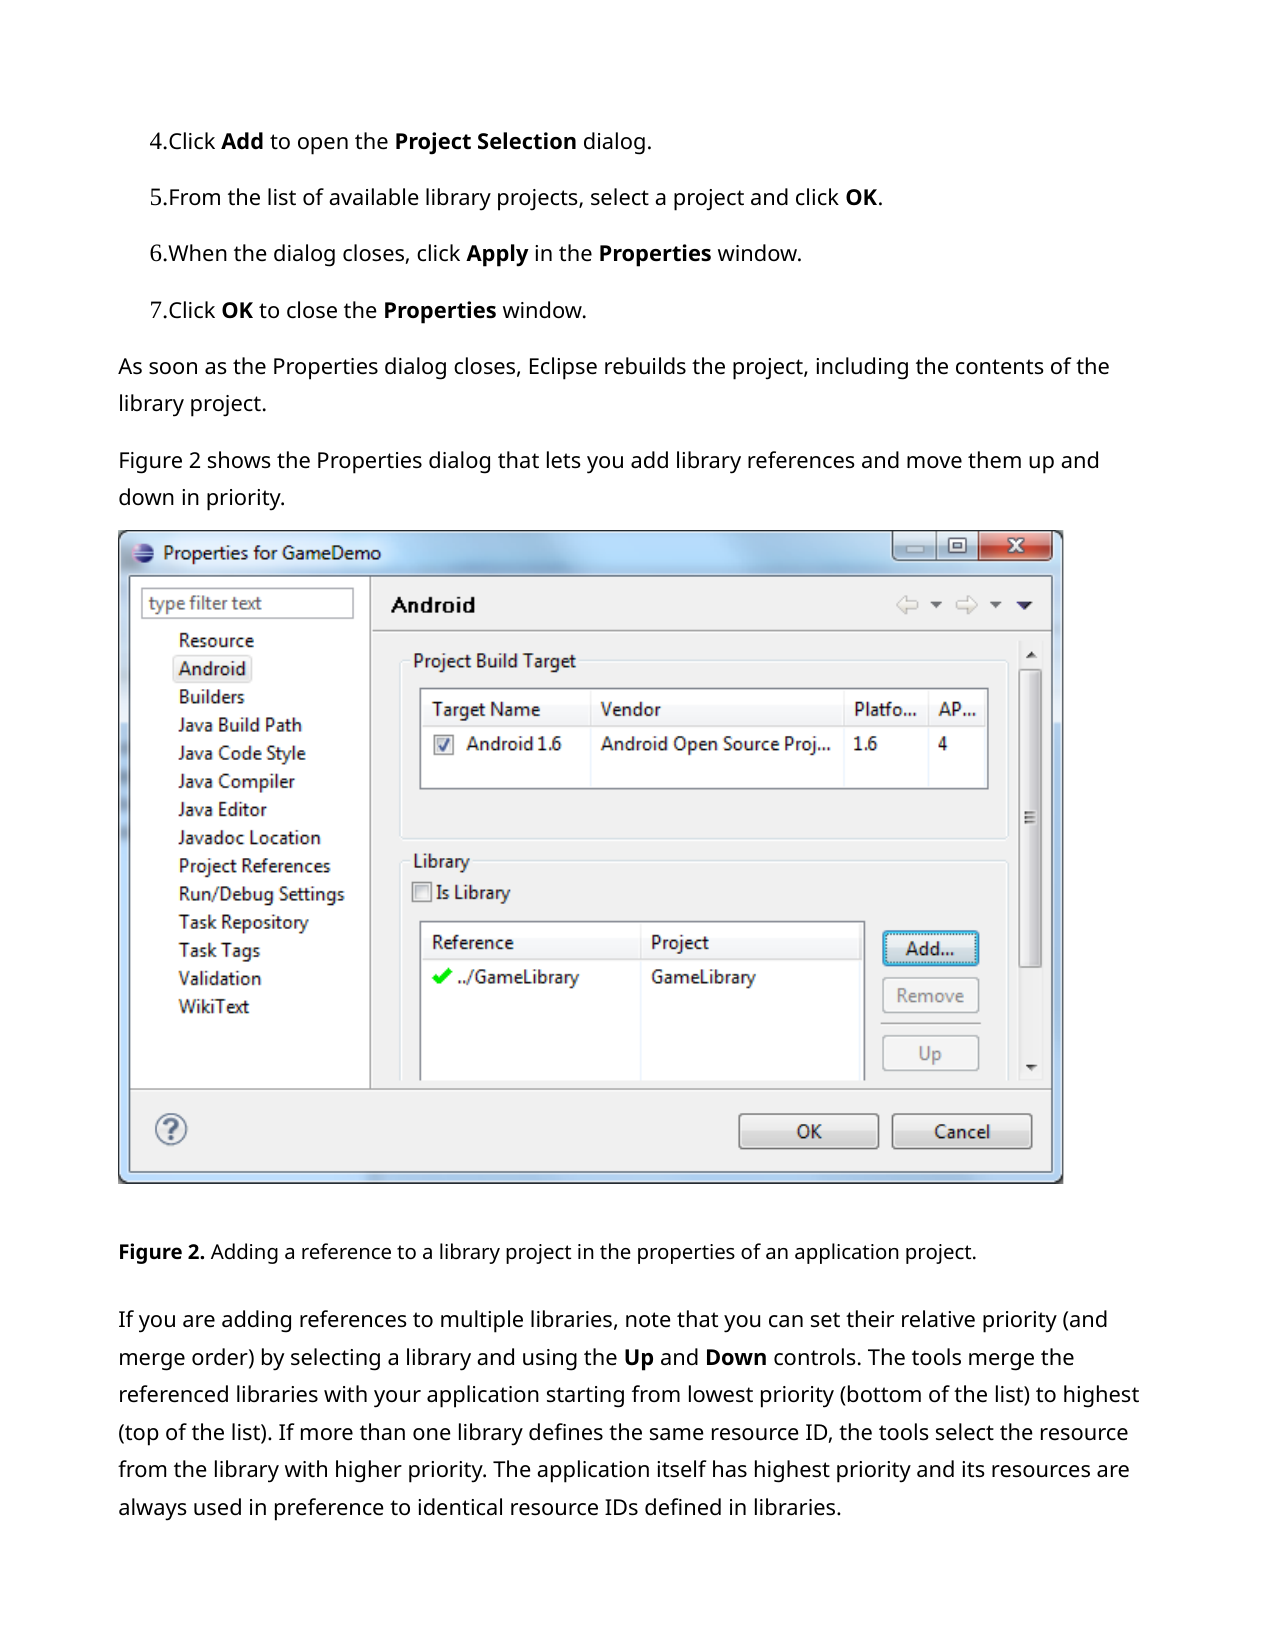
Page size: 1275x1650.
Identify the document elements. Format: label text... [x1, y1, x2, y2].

text Figure 2 shows the Properties dialog that lets you add library references and move them up and down in priority. [118, 437, 1157, 512]
text If you are adding references to multiple libraries, note that you can set their relative priority (and merge order) by selecting a library and using the Up and Down controls. The tools merge the referenced libraries with your application starting from lowest priority (bottom of the list) to highest (top of the list). If more than one library defines the same resource ID, the tools select the resource from the library with higher priority. The application itself has highest priority and its resources are always used in preference to identical resource IDs defined in libraries. [118, 1296, 1157, 1521]
list Click OK to close the Properties window. [118, 287, 1157, 324]
list Click Add to open the Project Selection dialog. [118, 118, 1157, 156]
list From the list of available library projects, select a project and click OK. [118, 174, 1157, 212]
picture [118, 530, 1064, 1184]
text Figure 2. Adding a reference to a library project in the properties of an application project. [118, 1227, 1157, 1265]
text As soon as the Properties dialog closes, Eclipse rebuilds the project, including the contents of the library project. [118, 343, 1157, 418]
list When the dialog closes, click Apply in the Properties window. [118, 231, 1157, 268]
